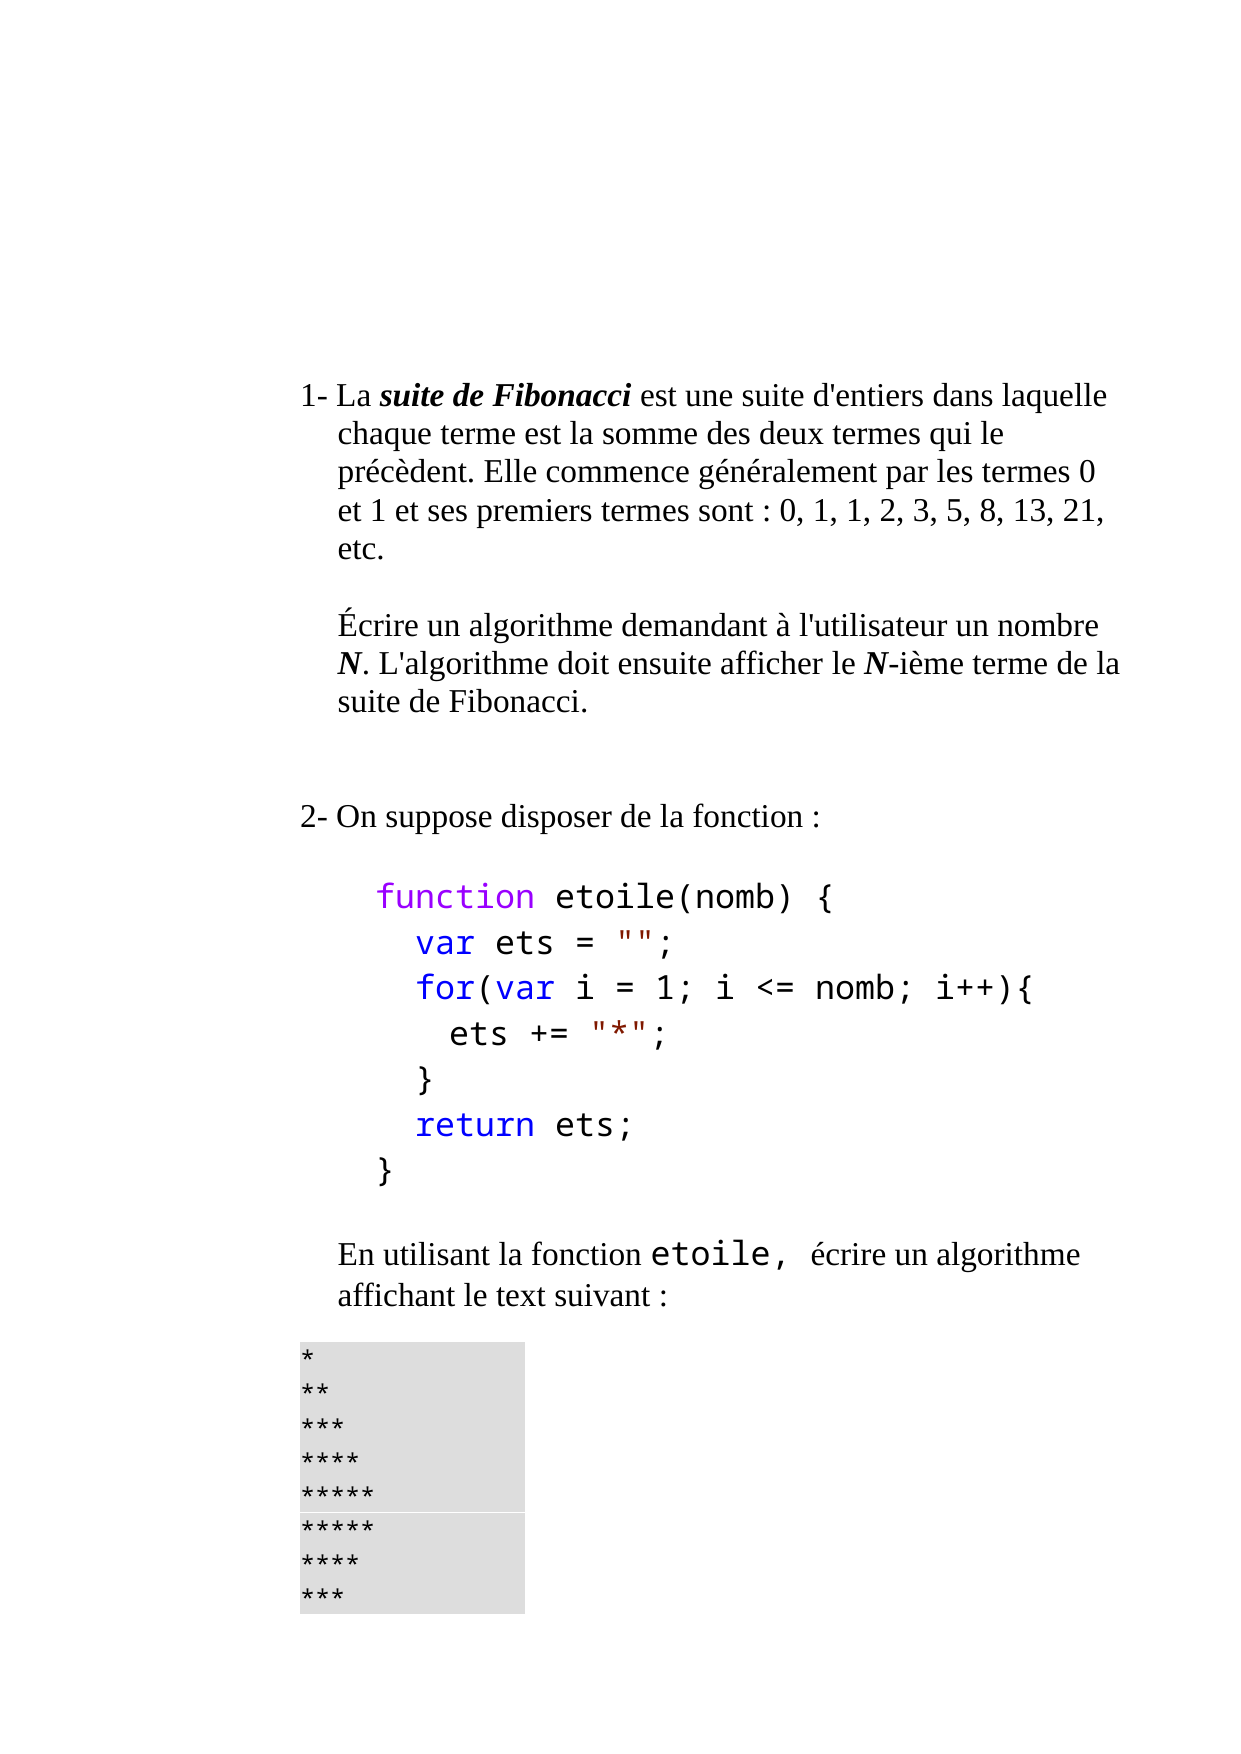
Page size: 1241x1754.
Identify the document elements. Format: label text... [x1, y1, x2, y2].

text **** [300, 1444, 1122, 1478]
text 2- On suppose disposer de la fonction : [300, 797, 1122, 835]
text var ets = ""; [375, 919, 1122, 964]
text ets += "*"; [375, 1009, 1122, 1055]
text ** [300, 1376, 1122, 1410]
text ***** [300, 1478, 1122, 1512]
text 1- La suite de Fibonacci est une suite d'entiers dans laquelle chaque terme est la somme des deux termes qui le précèdent. Elle commence généralement par les termes 0 et 1 et ses premiers termes sont : 0, 1, 1, 2, 3, 5, 8, 13, 21, etc. [300, 375, 1122, 567]
text ***** [300, 1512, 1122, 1546]
text **** [300, 1546, 1122, 1581]
text *** [300, 1581, 1122, 1614]
text } [375, 1146, 1122, 1191]
text *** [300, 1410, 1122, 1444]
text * [300, 1342, 1122, 1376]
text En utilisant la fonction etoile, écrire un algorithme affichant le text suivant : [337, 1229, 1122, 1313]
text return ets; [375, 1100, 1122, 1146]
text for(var i = 1; i <= nomb; i++){ [375, 964, 1122, 1009]
text Écrire un algorithme demandant à l'utilisateur un nombre N. L'algorithme doit ensuite afficher le N-ième terme de la suite de Fibonacci. [337, 605, 1122, 720]
text } [375, 1055, 1122, 1100]
text function etoile(nomb) { [375, 873, 1122, 919]
